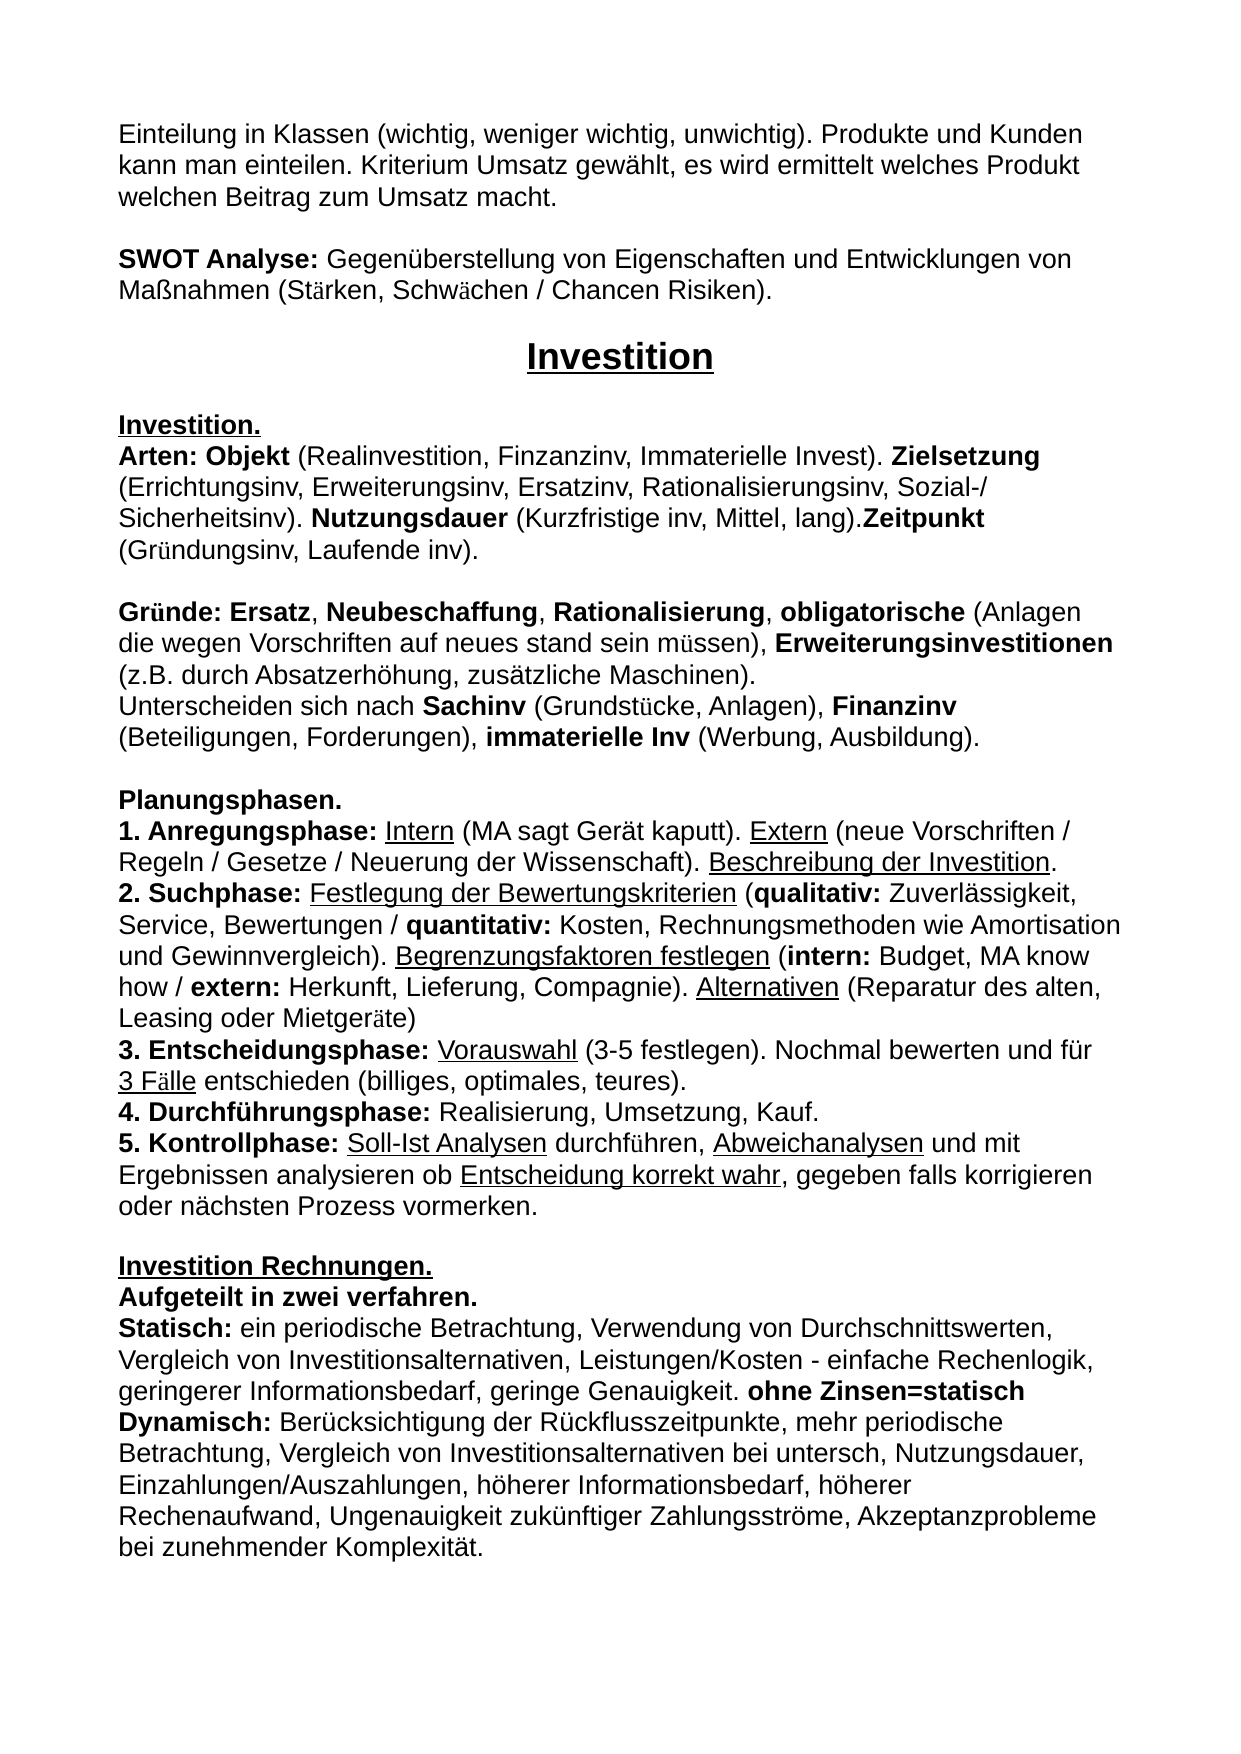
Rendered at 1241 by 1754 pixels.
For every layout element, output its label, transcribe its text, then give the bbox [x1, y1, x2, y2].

text 3 Fälle entschieden (billiges, optimales, teures). [118, 1065, 1122, 1096]
text Gründe: Ersatz, Neubeschaffung, Rationalisierung, obligatorische (Anlagen die wegen Vorschriften auf neues stand sein müssen), Erweiterungsinvestitionen (z.B. durch Absatzerhöhung, zusätzliche Maschinen). [118, 596, 1122, 690]
text 4. Durchführungsphase: Realisierung, Umsetzung, Kauf. [118, 1096, 1122, 1127]
text 1. Anregungsphase: Intern (MA sagt Gerät kaputt). Extern (neue Vorschriften / Regeln / Gesetze / Neuerung der Wissenschaft). Beschreibung der Investition. [118, 815, 1122, 877]
text Planungsphasen. [118, 784, 1122, 815]
text Einteilung in Klassen (wichtig, weniger wichtig, unwichtig). Produkte und Kunden kann man einteilen. Kriterium Umsatz gewählt, es wird ermittelt welches Produkt welchen Beitrag zum Umsatz macht. [118, 118, 1122, 212]
text Dynamisch: Berücksichtigung der Rückflusszeitpunkte, mehr periodische Betrachtung, Vergleich von Investitionsalternativen bei untersch, Nutzungsdauer, Einzahlungen/Auszahlungen, höherer Informationsbedarf, höherer Rechenaufwand, Ungenauigkeit zukünftiger Zahlungsströme, Akzeptanzprobleme bei zunehmender Komplexität. [118, 1406, 1122, 1562]
text Investition. [118, 377, 1122, 440]
text Unterscheiden sich nach Sachinv (Grundstücke, Anlagen), Finanzinv (Beteiligungen, Forderungen), immaterielle Inv (Werbung, Ausbildung). [118, 690, 1122, 752]
text 5. Kontrollphase: Soll-Ist Analysen durchführen, Abweichanalysen und mit Ergebnissen analysieren ob Entscheidung korrekt wahr, gegeben falls korrigieren oder nächsten Prozess vormerken. [118, 1127, 1122, 1221]
text SWOT Analyse: Gegenüberstellung von Eigenschaften und Entwicklungen von Maßnahmen (Stärken, Schwächen / Chancen Risiken). [118, 243, 1122, 334]
text Statisch: ein periodische Betrachtung, Verwendung von Durchschnittswerten, Vergleich von Investitionsalternativen, Leistungen/Kosten - einfache Rechenlogik, geringerer Informationsbedarf, geringe Genauigkeit. ohne Zinsen=statisch [118, 1312, 1122, 1406]
text Arten: Objekt (Realinvestition, Finzanzinv, Immaterielle Invest). Zielsetzung (Errichtungsinv, Erweiterungsinv, Ersatzinv, Rationalisierungsinv, Sozial-/ Sicherheitsinv). Nutzungsdauer (Kurzfristige inv, Mittel, lang).Zeitpunkt (Gründungsinv, Laufende inv). [118, 440, 1122, 565]
text 2. Suchphase: Festlegung der Bewertungskriterien (qualitativ: Zuverlässigkeit, Service, Bewertungen / quantitativ: Kosten, Rechnungsmethoden wie Amortisation und Gewinnvergleich). Begrenzungsfaktoren festlegen (intern: Budget, MA know how / extern: Herkunft, Lieferung, Compagnie). Alternativen (Reparatur des alten, Leasing oder Mietgeräte) [118, 877, 1122, 1034]
text 3. Entscheidungsphase: Vorauswahl (3-5 festlegen). Nochmal bewerten und für [118, 1034, 1122, 1065]
text Investition [118, 334, 1122, 377]
text Investition Rechnungen. [118, 1250, 1122, 1281]
text Aufgeteilt in zwei verfahren. [118, 1281, 1122, 1312]
